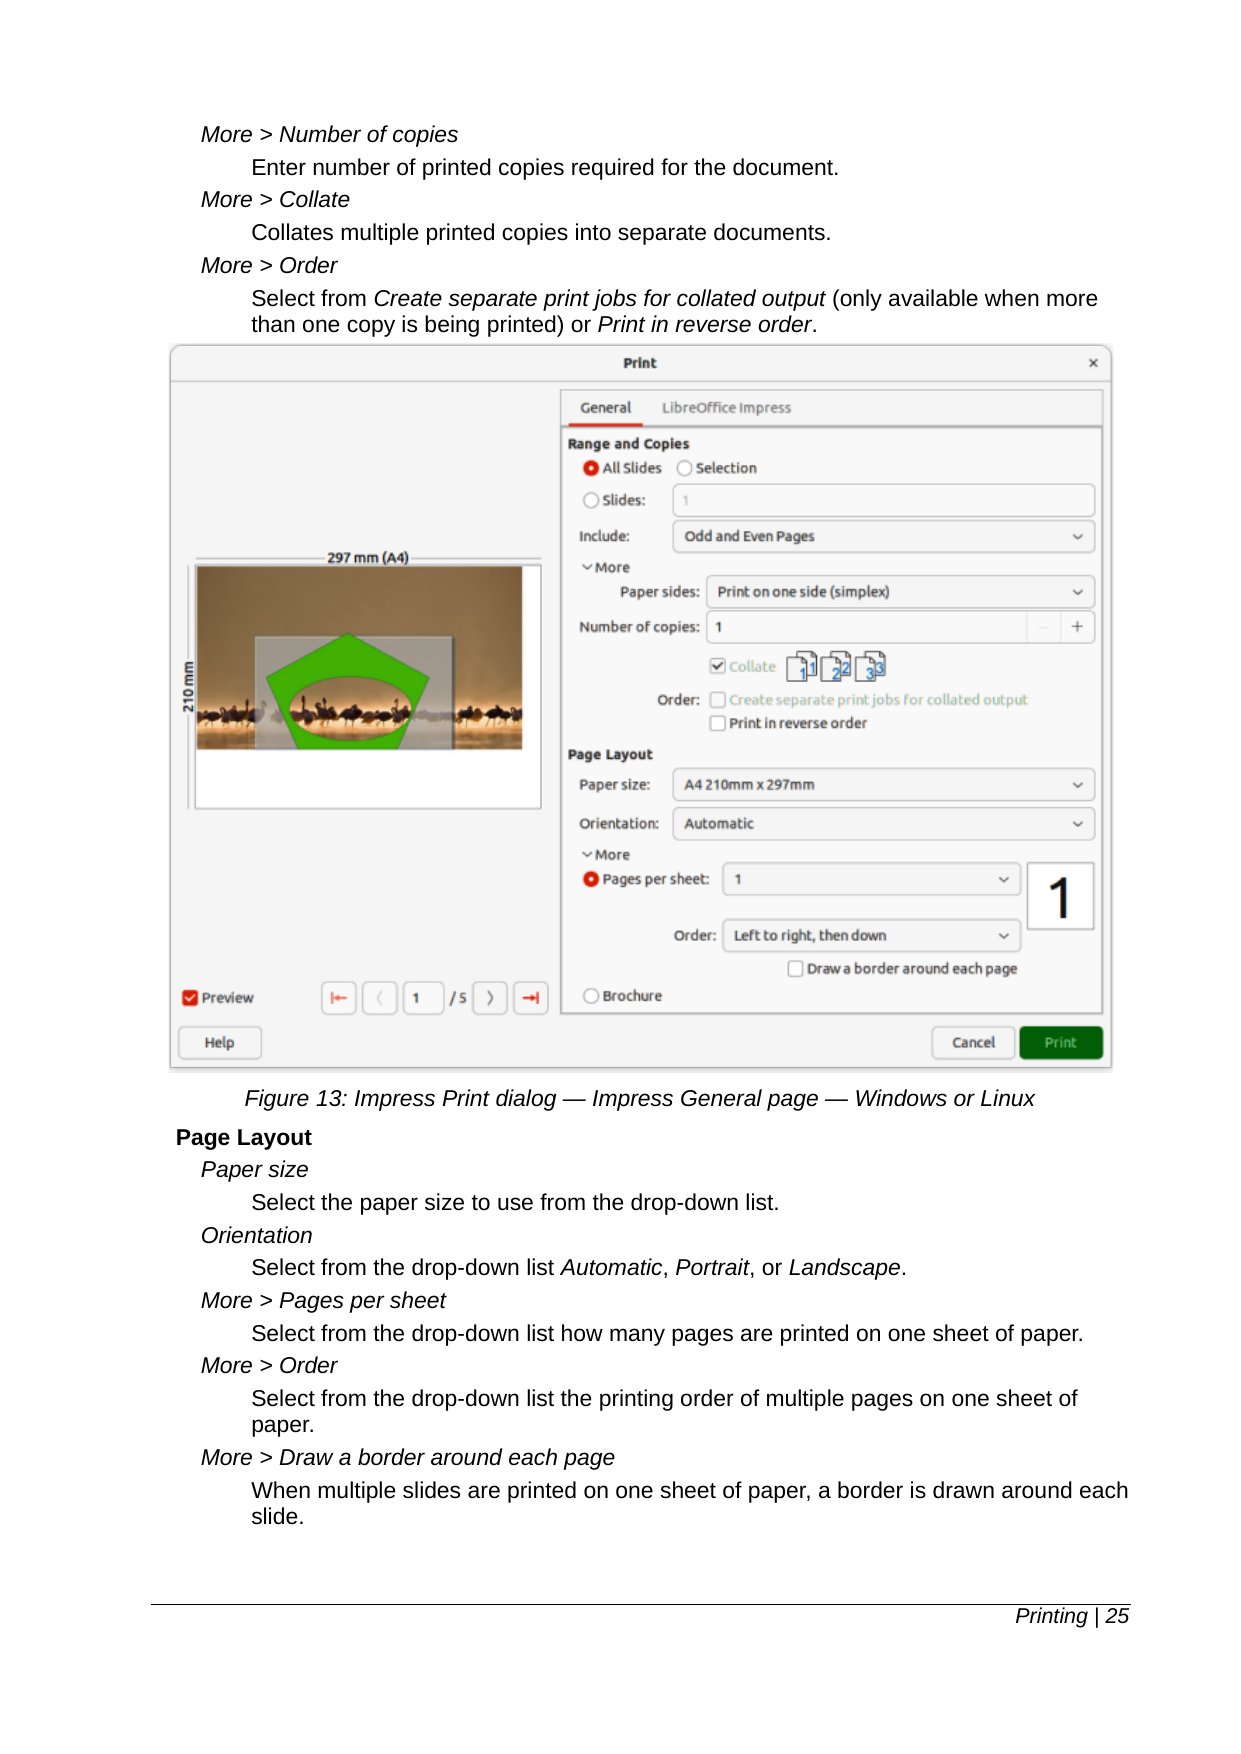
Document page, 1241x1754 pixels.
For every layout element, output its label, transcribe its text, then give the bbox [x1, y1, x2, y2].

text More > Order [201, 1352, 1131, 1379]
text Collates multiple printed copies into separate documents. [251, 219, 1131, 245]
text Select from Create separate print jobs for collated output (only available when more than one copy is being printed) or Print in reverse order. [251, 284, 1131, 337]
text Figure 13: Impress Print dialog — Impress General page — Windows or Linux [168, 1085, 1113, 1111]
text Select from the drop-down list the printing order of multiple pages on one sheet of paper. [251, 1385, 1131, 1438]
text When multiple slides are printed on one sheet of paper, a border is drawn around each slide. [251, 1477, 1131, 1529]
text Paper size [201, 1156, 1131, 1182]
text Select from the drop-down list how many pages are printed on one sheet of paper. [251, 1319, 1131, 1346]
text Select the paper size to use from the drop‑down list. [251, 1189, 1131, 1215]
text More > Order [201, 252, 1131, 278]
picture [168, 343, 1114, 1073]
text Enter number of printed copies required for the document. [251, 154, 1131, 180]
text More > Number of copies [201, 121, 1131, 147]
text Orientation [201, 1222, 1131, 1248]
text More > Draw a border around each page [201, 1444, 1131, 1471]
text Select from the drop-down list Automatic, Portrait, or Landscape. [251, 1254, 1131, 1281]
text More > Collate [201, 186, 1131, 213]
text Page Layout [176, 1123, 1131, 1150]
text More > Pages per sheet [201, 1287, 1131, 1313]
